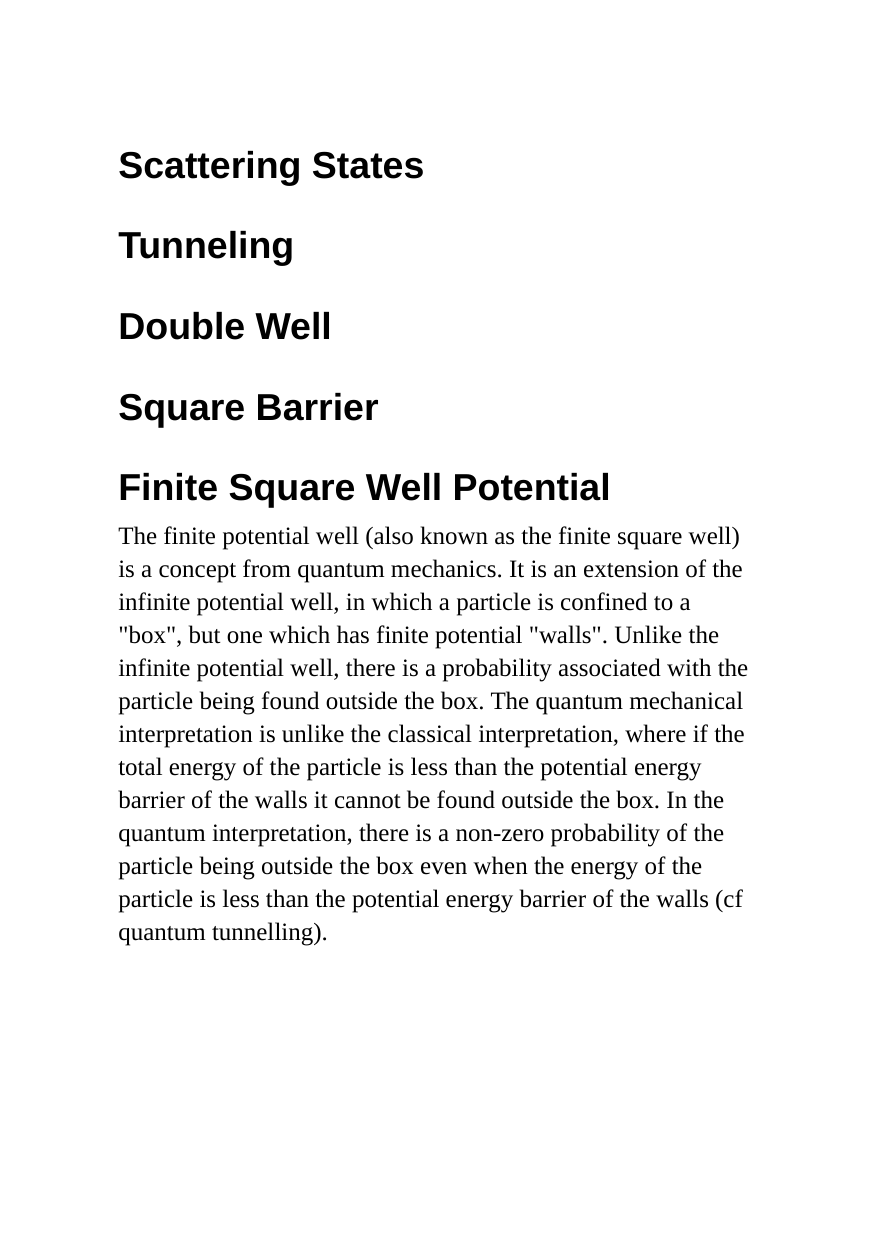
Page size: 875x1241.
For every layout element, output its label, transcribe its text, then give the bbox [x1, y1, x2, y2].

subtitle Square Barrier [118, 385, 756, 428]
subtitle Double Well [118, 304, 756, 347]
subtitle Finite Square Well Potential [118, 466, 756, 509]
text The finite potential well (also known as the finite square well) is a concept from quantum mechanics. It is an extension of the infinite potential well, in which a particle is confined to a "box", but one which has finite potential "walls". Unlike the infinite potential well, there is a probability associated with the particle being found outside the box. The quantum mechanical interpretation is unlike the classical interpretation, where if the total energy of the particle is less than the potential energy barrier of the walls it cannot be found outside the box. In the quantum interpretation, there is a non-zero probability of the particle being outside the box even when the energy of the particle is less than the potential energy barrier of the walls (cf quantum tunnelling). [118, 521, 756, 946]
subtitle Scattering States [118, 143, 756, 186]
subtitle Tunneling [118, 224, 756, 267]
